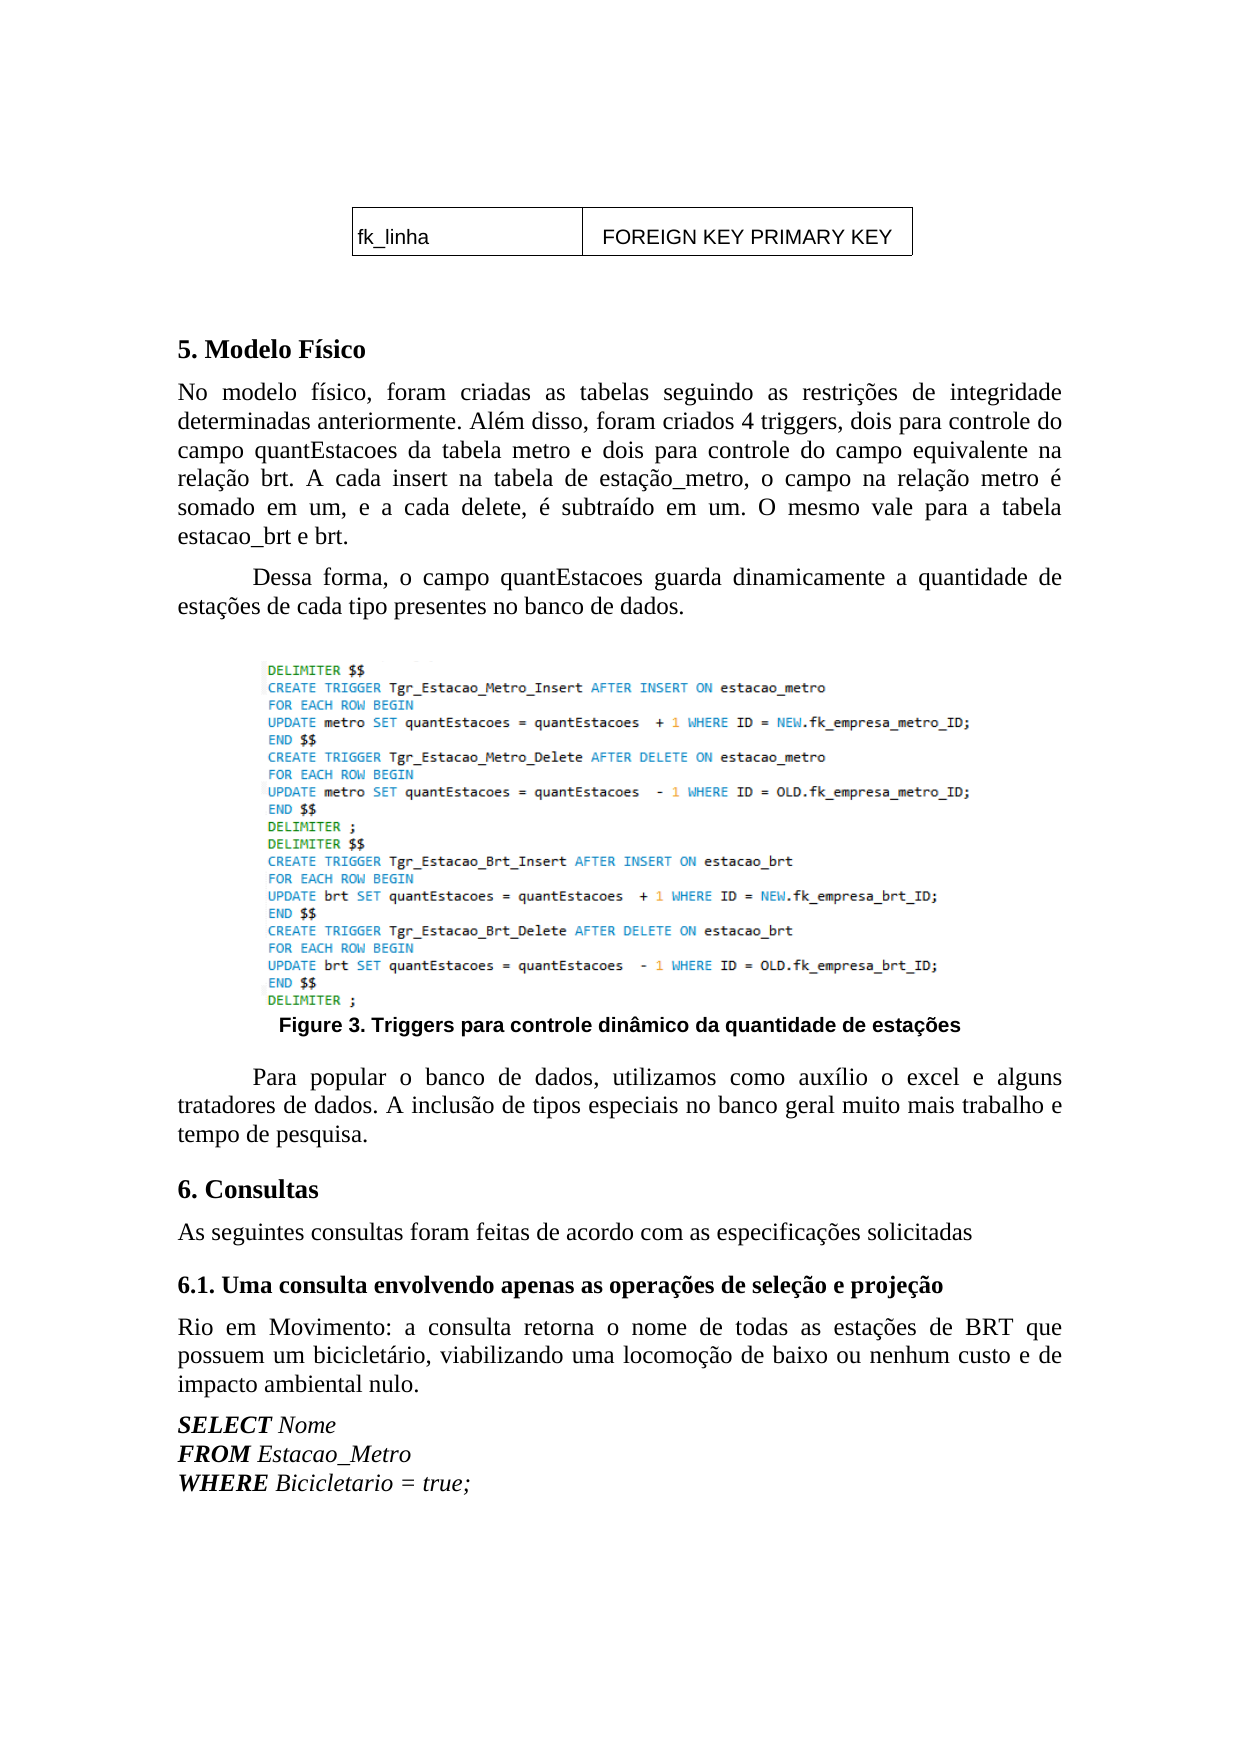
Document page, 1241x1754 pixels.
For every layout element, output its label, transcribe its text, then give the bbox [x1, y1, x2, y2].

table_cell FOREIGN KEY PRIMARY KEY [583, 208, 912, 255]
text No modelo físico, foram criadas as tabelas seguindo as restrições de integridade determinadas anteriormente. Além disso, foram criados 4 triggers, dois para controle do campo quantEstacoes da tabela metro e dois para controle do campo equivalente na relação brt. A cada insert na tabela de estação_metro, o campo na relação metro é somado em um, e a cada delete, é subtraído em um. O mesmo vale para a tabela estacao_brt e brt. [177, 377, 1063, 550]
subtitle 5. Modelo Físico [177, 334, 1063, 365]
text Figure 3. Triggers para controle dinâmico da quantidade de estações [224, 715, 1016, 1037]
subtitle 6.1. Uma consulta envolvendo apenas as operações de seleção e projeção [177, 1270, 1063, 1299]
table_cell fk_linha [353, 208, 582, 255]
text SELECT Nome FROM Estacao_Metro WHERE Bicicletario = true; [177, 1410, 1063, 1497]
text Rio em Movimento: a consulta retorna o nome de todas as estações de BRT que possuem um bicicletário, viabilizando uma locomoção de baixo ou nenhum custo e de impacto ambiental nulo. [177, 1312, 1063, 1398]
text Para popular o banco de dados, utilizamos como auxílio o excel e alguns tratadores de dados. A inclusão de tipos especiais no banco geral muito mais trabalho e tempo de pesquisa. [177, 1062, 1063, 1148]
text As seguintes consultas foram feitas de acordo com as especificações solicitadas [177, 1217, 1063, 1245]
subtitle 6. Consultas [177, 1173, 1063, 1204]
text Dessa forma, o campo quantEstacoes guarda dinamicamente a quantidade de estações de cada tipo presentes no banco de dados. [177, 562, 1063, 620]
picture [261, 661, 979, 1013]
